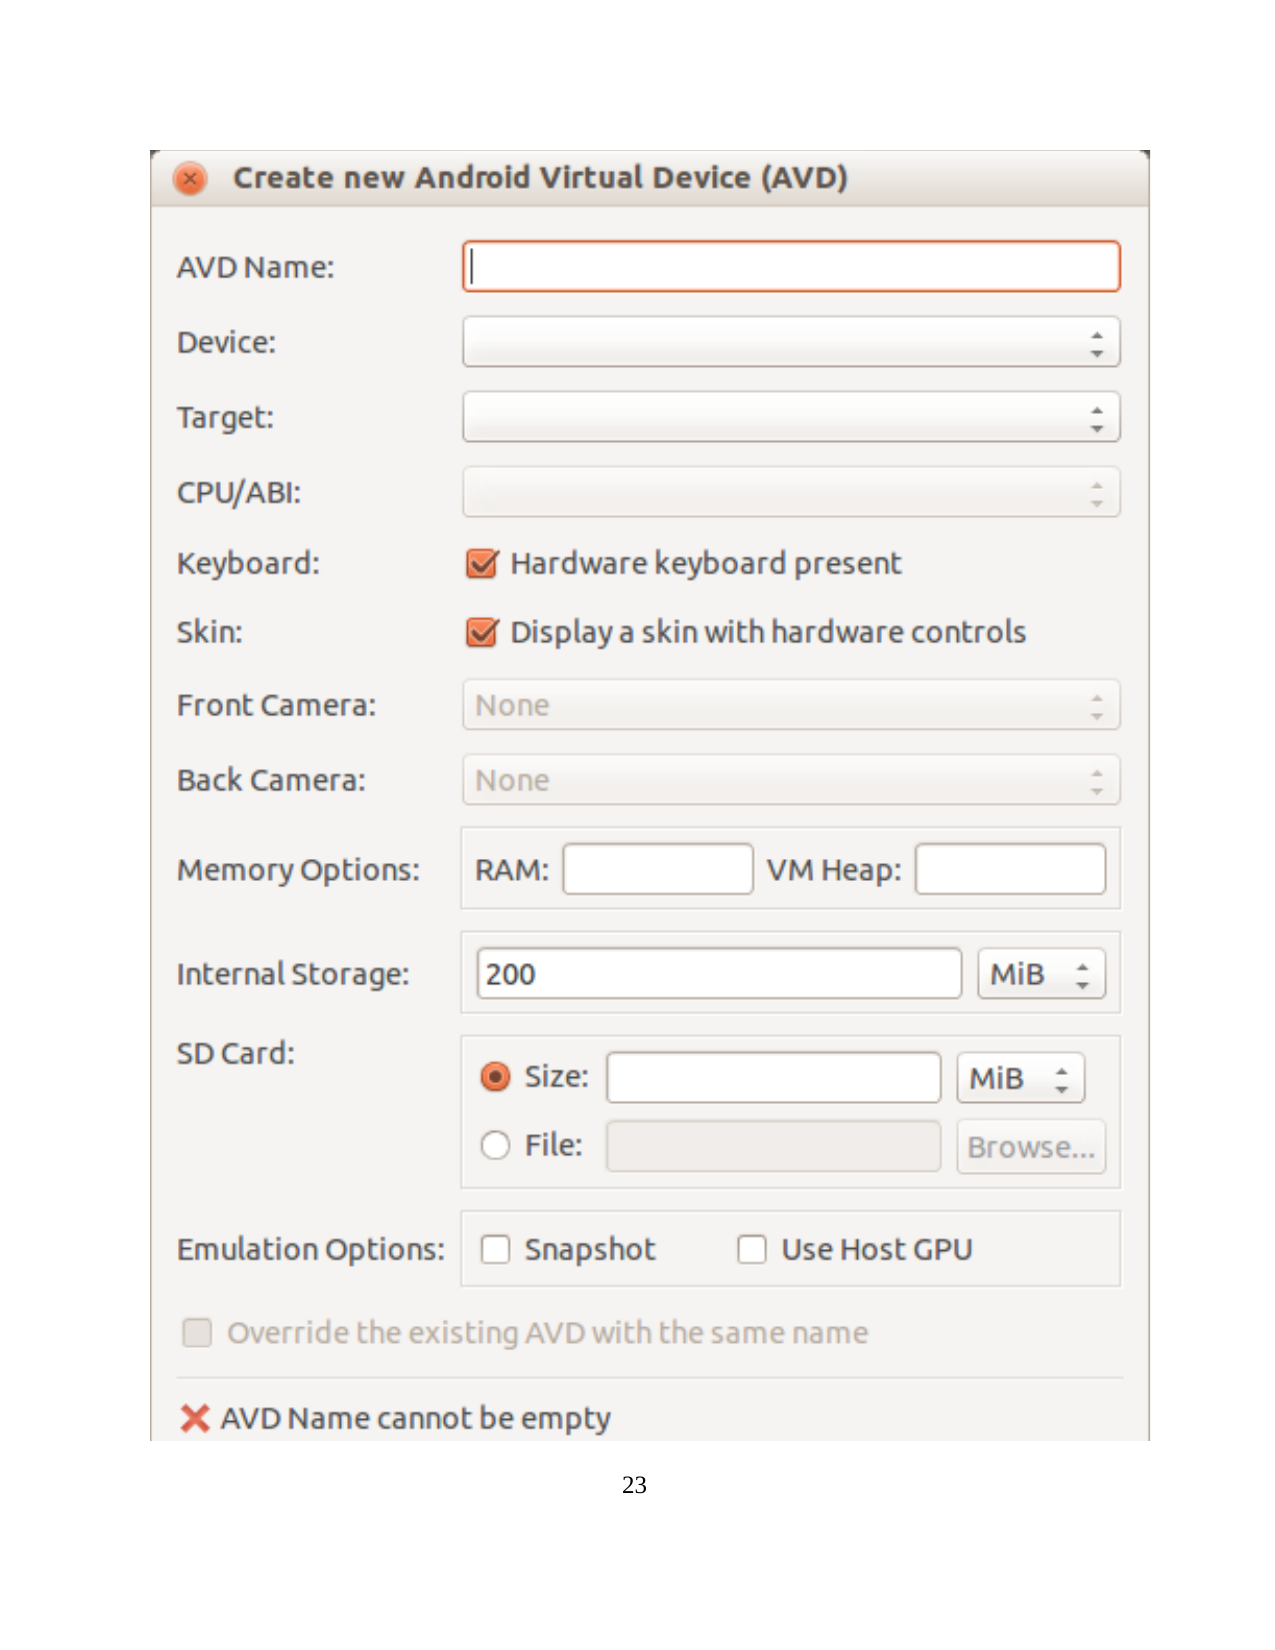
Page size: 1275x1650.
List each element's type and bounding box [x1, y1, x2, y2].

picture [150, 150, 1150, 1441]
